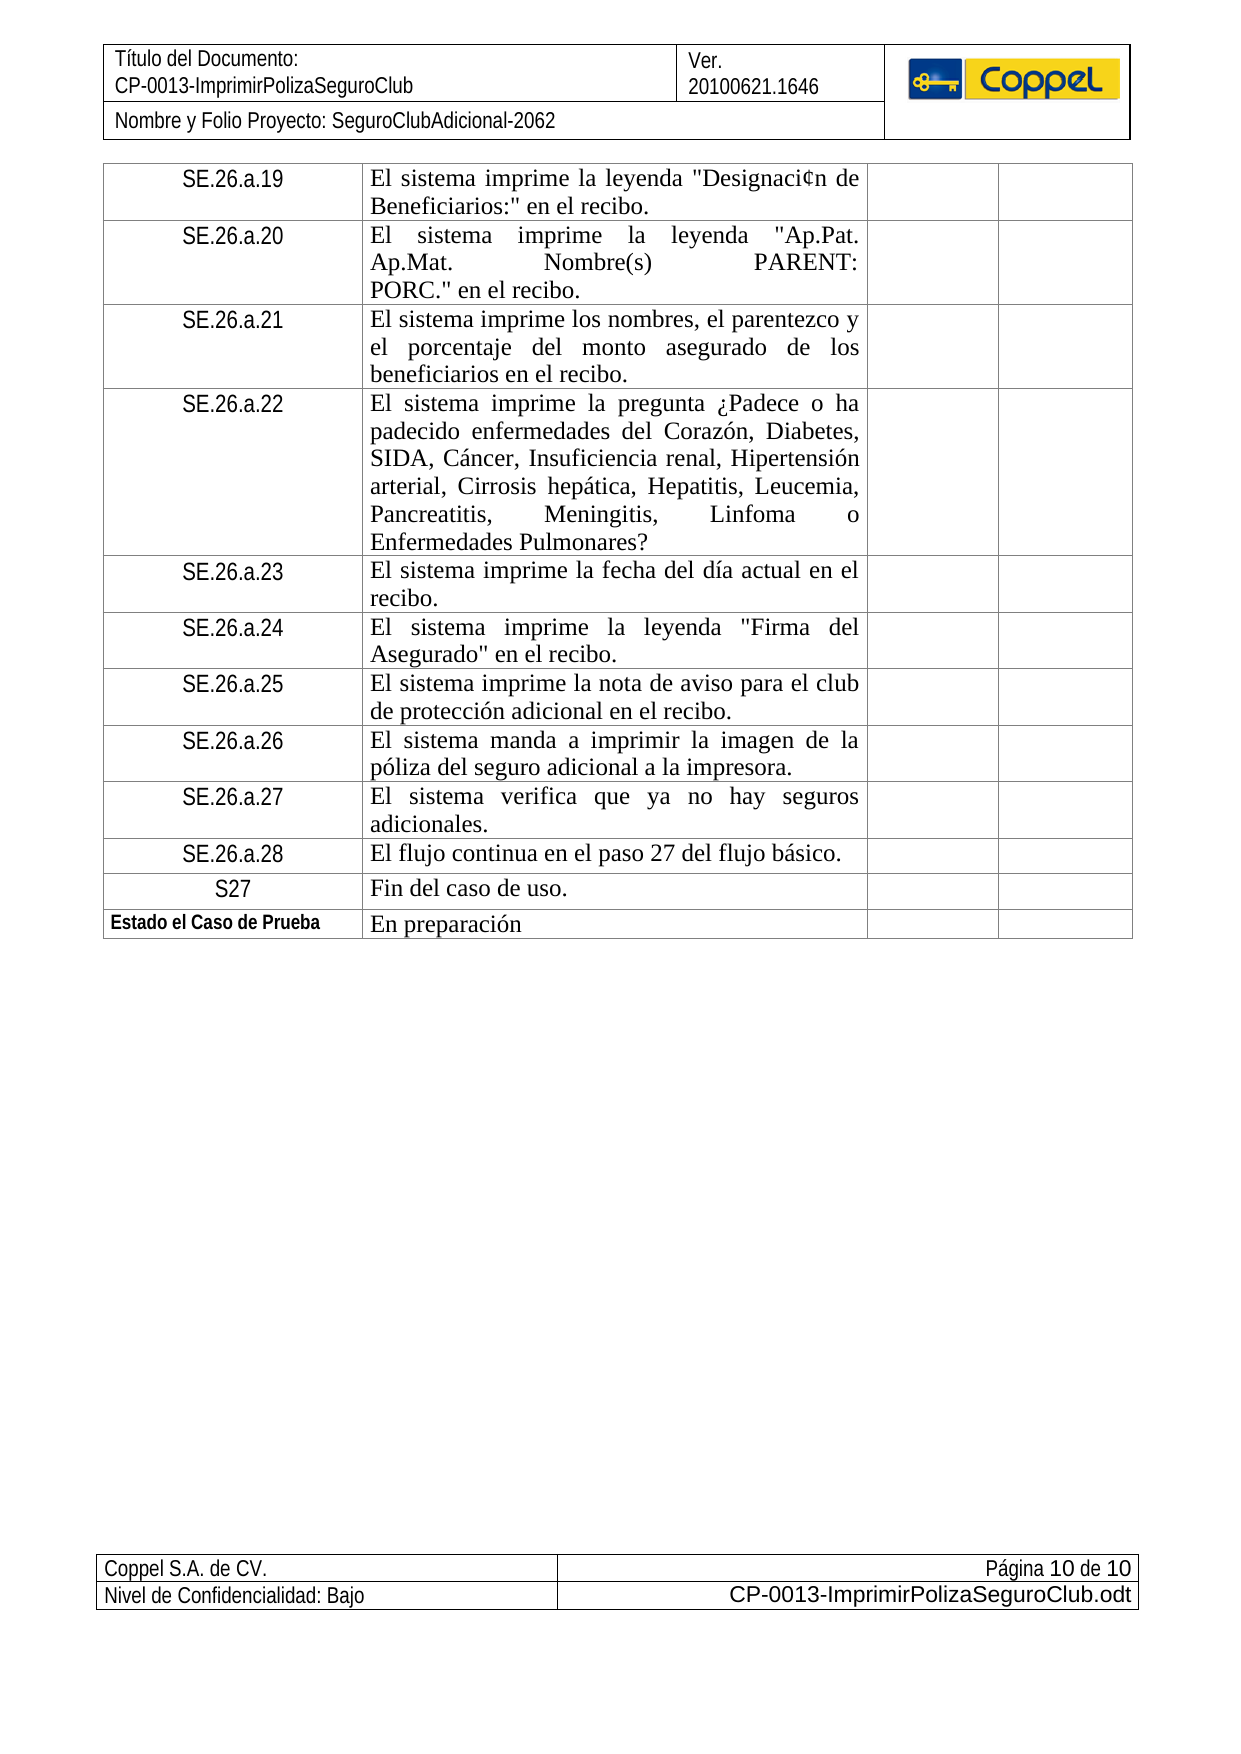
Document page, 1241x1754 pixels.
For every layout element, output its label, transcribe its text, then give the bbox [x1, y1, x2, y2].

table_cell Fin del caso de uso. [363, 874, 867, 909]
table_cell SE.26.a.19 [104, 164, 362, 220]
table_cell [868, 874, 998, 909]
table_cell SE.26.a.28 [104, 839, 362, 873]
table_cell SE.26.a.22 [104, 389, 362, 555]
table_cell [868, 782, 998, 838]
table_cell El sistema imprime la fecha del día actual en el recibo. [363, 556, 867, 612]
table_cell [999, 164, 1132, 220]
table_cell [868, 839, 998, 873]
table_cell SE.26.a.23 [104, 556, 362, 612]
table_cell [868, 389, 998, 555]
table_cell [999, 782, 1132, 838]
table_cell [868, 556, 998, 612]
table_cell [868, 910, 998, 937]
table_cell [999, 305, 1132, 388]
table_cell Estado el Caso de Prueba [104, 910, 362, 937]
table_cell El sistema verifica que ya no hay seguros adicionales. [363, 782, 867, 838]
table_cell El sistema imprime la leyenda "Firma del Asegurado" en el recibo. [363, 613, 867, 668]
table_cell El sistema imprime los nombres, el parentezco y el porcentaje del monto asegurado de los beneficiarios en el recibo. [363, 305, 867, 388]
table_cell [868, 726, 998, 781]
table_cell El sistema imprime la pregunta ¿Padece o ha padecido enfermedades del Corazón, Diabetes, SIDA, Cáncer, Insuficiencia renal, Hipertensión arterial, Cirrosis hepática, Hepatitis, Leucemia, Pancreatitis, Meningitis, Linfoma o Enfermedades Pulmonares? [363, 389, 867, 555]
table_cell El sistema imprime la leyenda "Ap.Pat. Ap.Mat. Nombre(s) PARENT: PORC." en el recibo. [363, 221, 867, 304]
table_cell SE.26.a.26 [104, 726, 362, 781]
table_cell [999, 910, 1132, 937]
table_cell SE.26.a.27 [104, 782, 362, 838]
table_cell SE.26.a.25 [104, 669, 362, 725]
table_cell [999, 874, 1132, 909]
table_cell En preparación [363, 910, 867, 937]
table_cell SE.26.a.24 [104, 613, 362, 668]
table_cell [868, 613, 998, 668]
table_cell [999, 556, 1132, 612]
table_cell [868, 669, 998, 725]
table_cell [868, 305, 998, 388]
table_cell SE.26.a.21 [104, 305, 362, 388]
table_cell [999, 613, 1132, 668]
table_cell [868, 221, 998, 304]
table_cell El sistema imprime la nota de aviso para el club de protección adicional en el recibo. [363, 669, 867, 725]
table_cell SE.26.a.20 [104, 221, 362, 304]
table_cell El flujo continua en el paso 27 del flujo básico. [363, 839, 867, 873]
table_cell [999, 221, 1132, 304]
table_cell El sistema imprime la leyenda "Designaci¢n de Beneficiarios:" en el recibo. [363, 164, 867, 220]
table_cell [999, 389, 1132, 555]
table_cell [999, 669, 1132, 725]
table_cell El sistema manda a imprimir la imagen de la póliza del seguro adicional a la impresora. [363, 726, 867, 781]
table_cell [999, 726, 1132, 781]
table_cell [999, 839, 1132, 873]
table_cell S27 [104, 874, 362, 909]
table_cell [868, 164, 998, 220]
